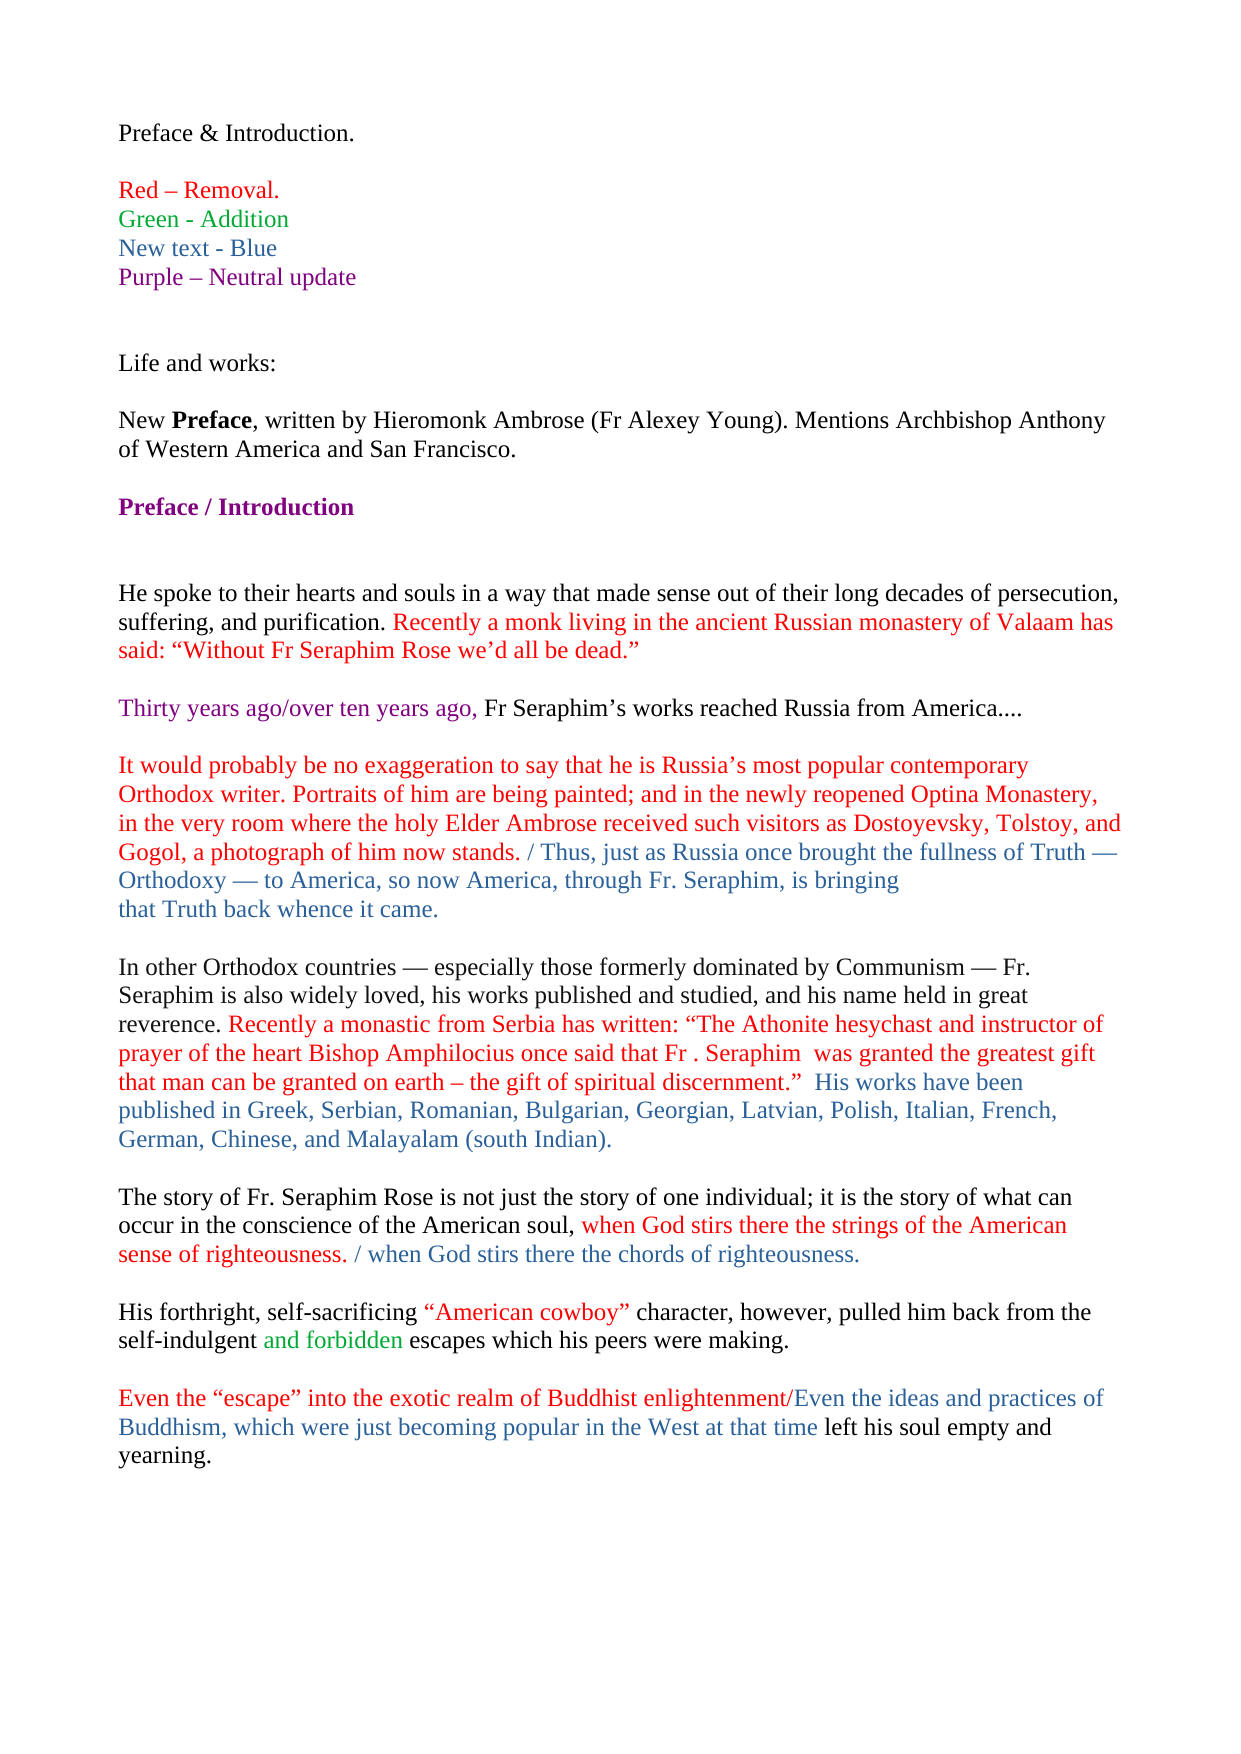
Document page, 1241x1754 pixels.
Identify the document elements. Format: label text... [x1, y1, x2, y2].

text Buddhism, which were just becoming popular in the West at that time left his soul empty and yearning. [118, 1412, 1122, 1469]
text that Truth back whence it came. [118, 894, 1122, 923]
text Even the “escape” into the exotic realm of Buddhist enlightenment/Even the ideas and practices of [118, 1383, 1122, 1412]
text His forthright, self-sacrificing “American cowboy” character, however, pulled him back from the self-indulgent and forbidden escapes which his peers were making. [118, 1297, 1122, 1354]
text The story of Fr. Seraphim Rose is not just the story of one individual; it is the story of what can occur in the conscience of the American soul, when God stirs there the strings of the American sense of righteousness. / when God stirs there the chords of righteousness. [118, 1182, 1122, 1268]
text German, Chinese, and Malayalam (south Indian). [118, 1124, 1122, 1153]
text Life and works: [118, 348, 1122, 377]
text Preface & Introduction. [118, 118, 1122, 147]
text New Preface, written by Hieromonk Ambrose (Fr Alexey Young). Mentions Archbishop Anthony of Western America and San Francisco. [118, 406, 1122, 463]
text He spoke to their hearts and souls in a way that made sense out of their long decades of persecution, suffering, and purification. Recently a monk living in the ancient Russian monastery of Valaam has said: “Without Fr Seraphim Rose we’d all be dead.” [118, 578, 1122, 664]
text New text - Blue [118, 233, 1122, 262]
text In other Orthodox countries — especially those formerly dominated by Communism — Fr. Seraphim is also widely loved, his works published and studied, and his name held in great reverence. Recently a monastic from Serbia has written: “The Athonite hesychast and instructor of prayer of the heart Bishop Amphilocius once said that Fr . Seraphim was granted the greatest gift that man can be granted on earth – the gift of spiritual discernment.” His works have been published in Greek, Serbian, Romanian, Bulgarian, Georgian, Latvian, Polish, Italian, French, [118, 952, 1122, 1124]
text Purple – Neutral update [118, 262, 1122, 291]
text Thirty years ago/over ten years ago, Fr Seraphim’s works reached Russia from America.... [118, 693, 1122, 722]
text Preface / Introduction [118, 492, 1122, 521]
text It would probably be no exaggeration to say that he is Russia’s most popular contemporary Orthodox writer. Portraits of him are being painted; and in the newly reopened Optina Monastery, in the very room where the holy Elder Ambrose received such visitors as Dostoyevsky, Tolstoy, and Gogol, a photograph of him now stands. / Thus, just as Russia once brought the fullness of Truth — [118, 751, 1122, 866]
text Orthodoxy — to America, so now America, through Fr. Seraphim, is bringing [118, 866, 1122, 894]
text Red – Removal. [118, 176, 1122, 204]
text Green - Addition [118, 204, 1122, 233]
